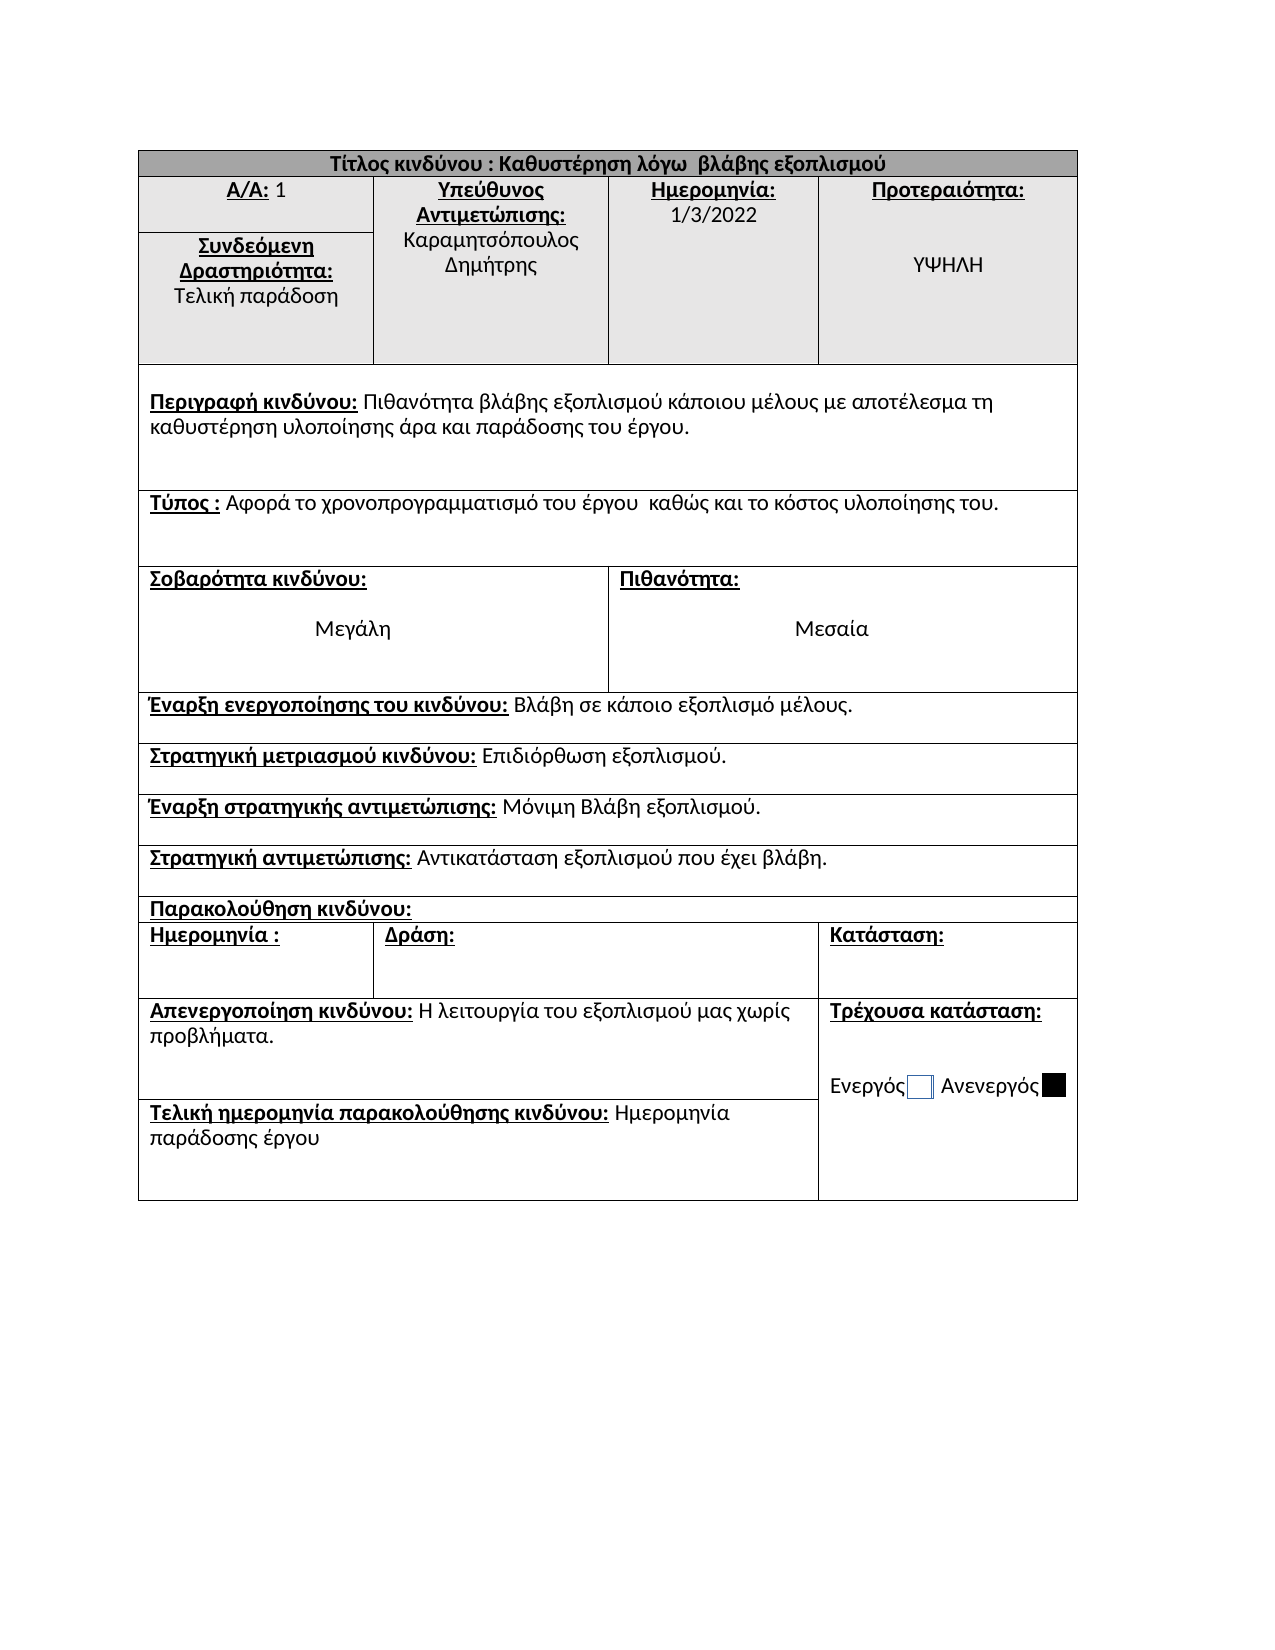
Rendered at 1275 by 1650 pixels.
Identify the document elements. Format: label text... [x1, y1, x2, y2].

table_cell Σοβαρότητα κινδύνου: Μεγάλη [139, 567, 608, 692]
table_cell Τύπος : Αφορά το χρονοπρογραμματισμό του έργου καθώς και το κόστος υλοποίησης του. [139, 491, 1077, 566]
table_cell Τρέχουσα κατάσταση: Ενεργός Ανενεργός [819, 999, 1077, 1200]
table_cell Έναρξη στρατηγικής αντιμετώπισης: Μόνιμη Βλάβη εξοπλισμού. [139, 795, 1077, 845]
table_cell Δράση: [374, 923, 818, 998]
table_cell Στρατηγική μετριασμού κινδύνου: Επιδιόρθωση εξοπλισμού. [139, 744, 1077, 794]
table_cell Έναρξη ενεργοποίησης του κινδύνου: Βλάβη σε κάποιο εξοπλισμό μέλους. [139, 693, 1077, 743]
table_cell Ημερομηνία : [139, 923, 373, 998]
table_cell Κατάσταση: [819, 923, 1077, 998]
table_cell Υπεύθυνος Αντιμετώπισης: Καραμητσόπουλος Δημήτρης [374, 177, 608, 363]
table_cell Α/Α: 1 [139, 177, 373, 232]
table_cell Προτεραιότητα: ΥΨΗΛΗ [819, 177, 1077, 363]
table_cell Συνδεόμενη Δραστηριότητα: Τελική παράδοση [139, 233, 373, 363]
table_cell Τελική ημερομηνία παρακολούθησης κινδύνου: Ημερομηνία παράδοσης έργου [139, 1100, 818, 1200]
table_cell Περιγραφή κινδύνου: Πιθανότητα βλάβης εξοπλισμού κάποιου μέλους με αποτέλεσμα τη καθυστέρηση υλοποίησης άρα και παράδοσης του έργου. [139, 365, 1077, 489]
table_cell Απενεργοποίηση κινδύνου: Η λειτουργία του εξοπλισμού μας χωρίς προβλήματα. [139, 999, 818, 1099]
table_cell Στρατηγική αντιμετώπισης: Αντικατάσταση εξοπλισμού που έχει βλάβη. [139, 846, 1077, 896]
table_header Τίτλος κινδύνου : Καθυστέρηση λόγω βλάβης εξοπλισμού [139, 151, 1077, 176]
table_cell Ημερομηνία: 1/3/2022 [609, 177, 818, 363]
table_cell Παρακολούθηση κινδύνου: [139, 897, 1077, 922]
table_cell Πιθανότητα: Μεσαία [609, 567, 1077, 692]
